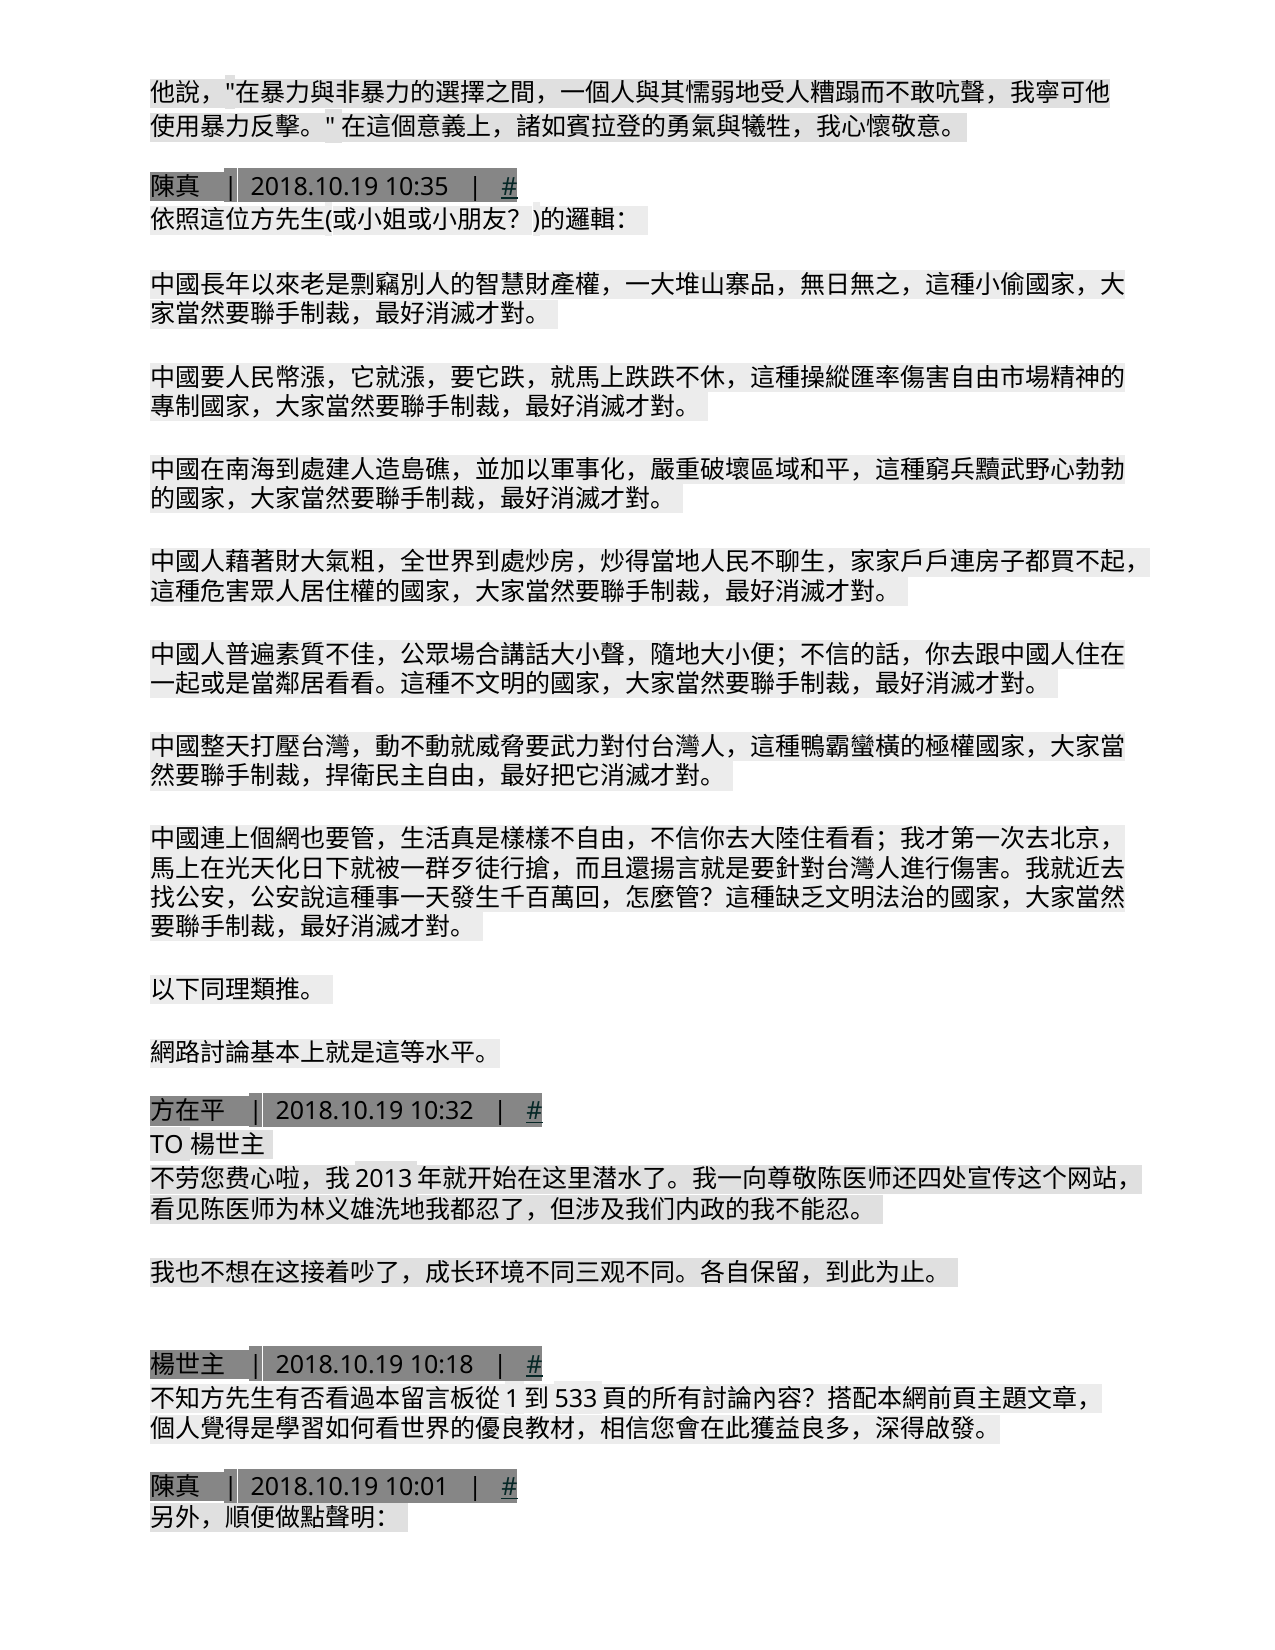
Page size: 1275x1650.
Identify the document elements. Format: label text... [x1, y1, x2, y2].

text 另外，順便做點聲明： [150, 1503, 1125, 1566]
text 陳真 | 2018.10.19 10:01 | # [150, 1469, 1125, 1503]
text (續) 17，納粹迫害猶太人，眾人譴責至今。但是，相較於穆斯林長年以來的被迫害，被殺害，被羞辱，被刻意醜化妖魔化；其嚴重程度何止納粹行徑之千百倍，但是眾人卻傻乎乎地高聲叫好。不信你去英國隨便找個穆斯林來問問，看他居住在所謂自由寬容的英國，心中感受如何？人身安全性如何？看他夜裏或甚至大白天敢不敢心中毫無掛慮地穿戴著具有伊斯蘭特徵的衣物或物品上街？ 歷史似乎總是如此，迫害之當下，眾人歡呼，惟有當千百年過後，人們彷彿才會意識到問題所在。 華人在過去數百年來在西方社會的文化型塑認知中也曾遭遇類似情境，到處都是抹黑、醜化與羞辱，描述得完全不堪入目，簡直就是把華人當成低等禽獸，至今依然。 強勢一方如今之所以不敢再明目張膽肆無忌憚地對你胡作非為，並非因為他們的道德感提昇了，更不是因為華人在他們的文化宣傳之中的低等醜陋之物種特性已經進化，而是因為這樣一種迫害將有可能招來華人社會的反擊。 伊斯蘭的處境，基本上也是在走這樣一個過程。甘地說得對，"非暴力不是懦弱的遮羞布"。他說，"在暴力與非暴力的選擇之間，一個人與其懦弱地受人糟蹋而不敢吭聲，我寧可他使用暴力反擊。" 在這個意義上，諸如賓拉登的勇氣與犧牲，我心懷敬意。 [150, 75, 1125, 143]
text 不知方先生有否看過本留言板從1到533頁的所有討論內容？搭配本網前頁主題文章，個人覺得是學習如何看世界的優良教材，相信您會在此獲益良多，深得啟發。 [150, 1381, 1125, 1444]
text 陳真 | 2018.10.19 10:35 | # [150, 168, 1125, 202]
text TO 楊世主 不劳您费心啦，我2013年就开始在这里潜水了。我一向尊敬陈医师还四处宣传这个网站，看见陈医师为林义雄洗地我都忍了，但涉及我们内政的我不能忍。 我也不想在这接着吵了，成长环境不同三观不同。各自保留，到此为止。 [150, 1127, 1125, 1321]
text 依照這位方先生(或小姐或小朋友？)的邏輯： 中國長年以來老是剽竊別人的智慧財產權，一大堆山寨品，無日無之，這種小偷國家，大家當然要聯手制裁，最好消滅才對。 中國要人民幣漲，它就漲，要它跌，就馬上跌跌不休，這種操縱匯率傷害自由市場精神的專制國家，大家當然要聯手制裁，最好消滅才對。 中國在南海到處建人造島礁，並加以軍事化，嚴重破壞區域和平，這種窮兵黷武野心勃勃的國家，大家當然要聯手制裁，最好消滅才對。 中國人藉著財大氣粗，全世界到處炒房，炒得當地人民不聊生，家家戶戶連房子都買不起，這種危害眾人居住權的國家，大家當然要聯手制裁，最好消滅才對。 中國人普遍素質不佳，公眾場合講話大小聲，隨地大小便；不信的話，你去跟中國人住在一起或是當鄰居看看。這種不文明的國家，大家當然要聯手制裁，最好消滅才對。 中國整天打壓台灣，動不動就威脅要武力對付台灣人，這種鴨霸蠻橫的極權國家，大家當然要聯手制裁，捍衛民主自由，最好把它消滅才對。 中國連上個網也要管，生活真是樣樣不自由，不信你去大陸住看看；我才第一次去北京，馬上在光天化日下就被一群歹徒行搶，而且還揚言就是要針對台灣人進行傷害。我就近去找公安，公安說這種事一天發生千百萬回，怎麼管？這種缺乏文明法治的國家，大家當然要聯手制裁，最好消滅才對。 以下同理類推。 網路討論基本上就是這等水平。 [150, 202, 1125, 1068]
text 方在平 | 2018.10.19 10:32 | # [150, 1093, 1125, 1127]
text 楊世主 | 2018.10.19 10:18 | # [150, 1346, 1125, 1381]
